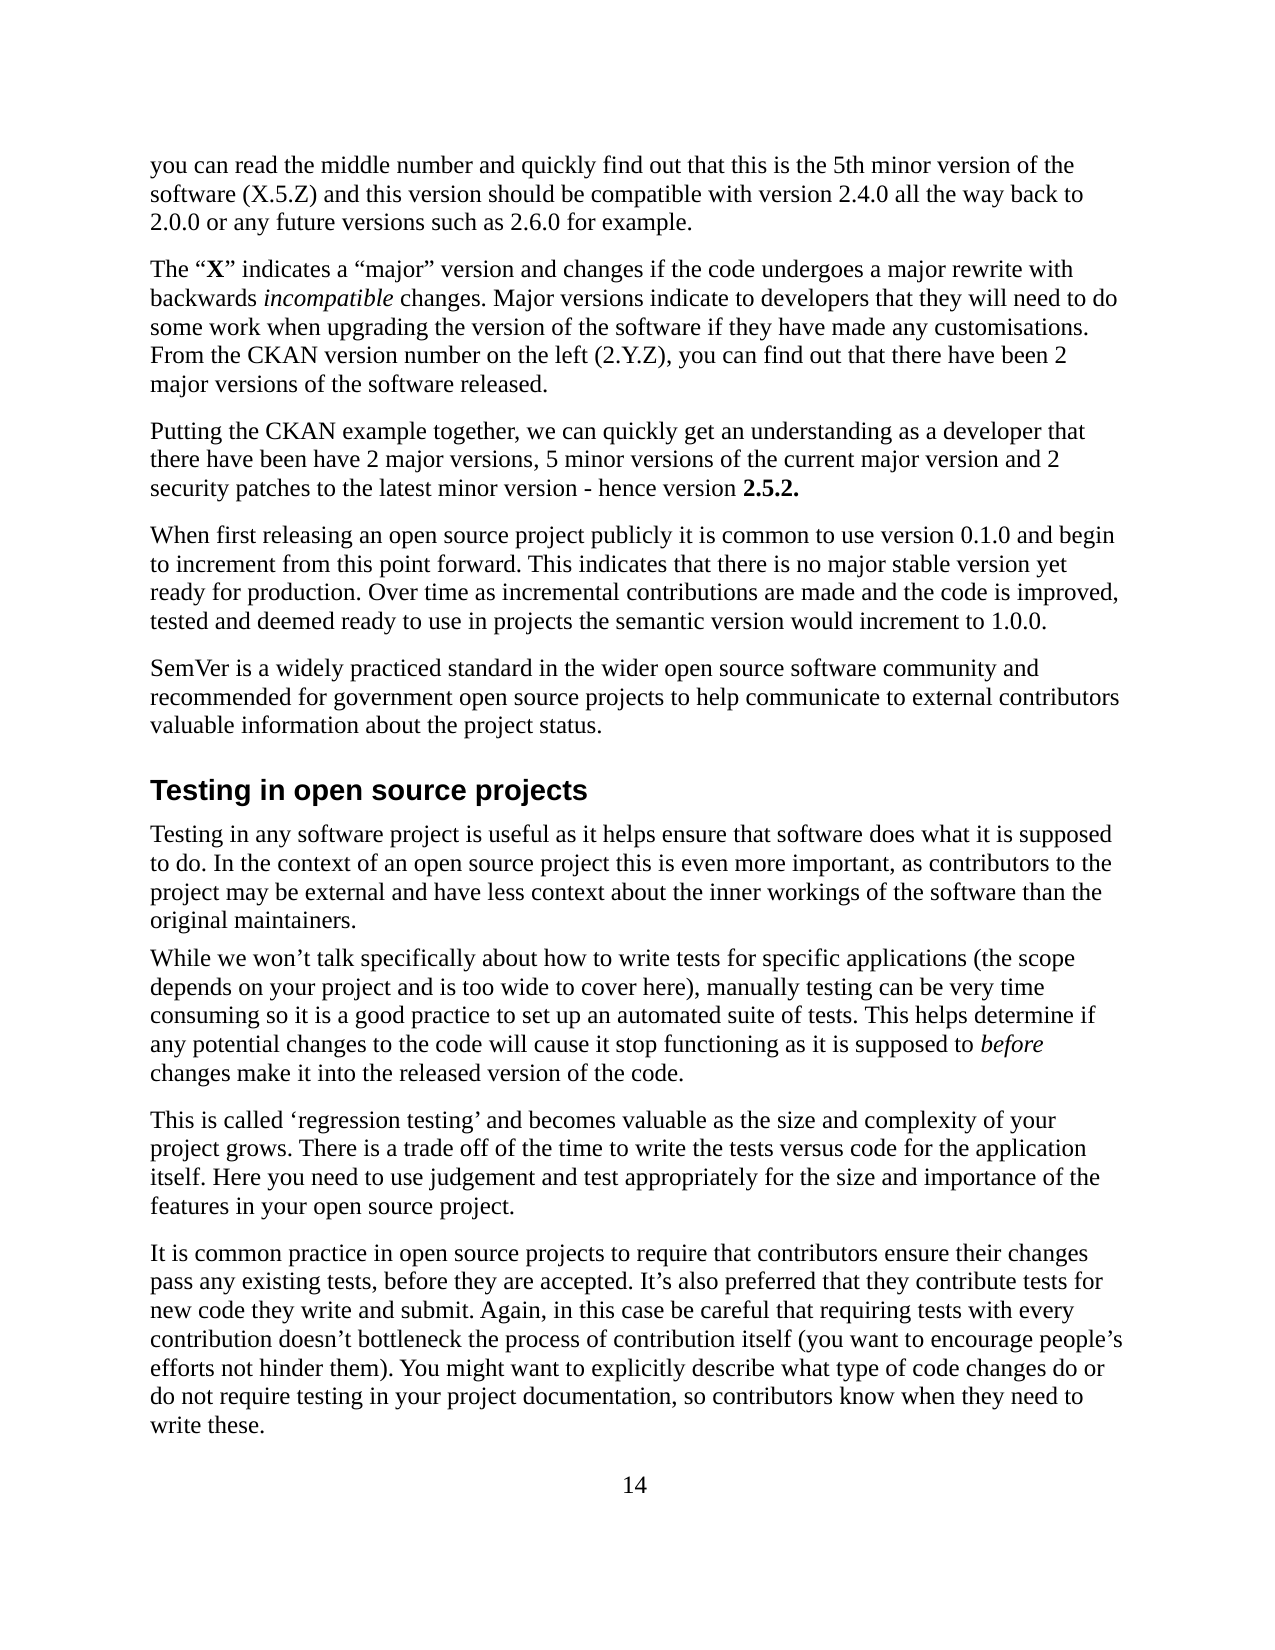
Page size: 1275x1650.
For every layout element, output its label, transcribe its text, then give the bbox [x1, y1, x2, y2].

text SemVer is a widely practiced standard in the wider open source software community and recommended for government open source projects to help communicate to external contributors valuable information about the project status. [150, 653, 1125, 739]
text Putting the CKAN example together, we can quickly get an understanding as a developer that there have been have 2 major versions, 5 minor versions of the current major version and 2 security patches to the latest minor version - hence version 2.5.2. [150, 416, 1125, 502]
text The “X” indicates a “major” version and changes if the code undergoes a major rewrite with backwards incompatible changes. Major versions indicate to developers that they will need to do some work when upgrading the version of the software if they have made any customisations. From the CKAN version number on the left (2.Y.Z), you can find out that there have been 2 major versions of the software released. [150, 254, 1125, 398]
text It is common practice in open source projects to require that contributors ensure their changes pass any existing tests, before they are accepted. It’s also preferred that they contribute tests for new code they write and submit. Again, in this case be careful that requiring tests with every contribution doesn’t bottleneck the process of contribution itself (you want to encourage people’s efforts not hinder them). You might want to explicitly describe what type of code changes do or do not require testing in your project documentation, so contributors know when they need to write these. [150, 1238, 1125, 1439]
text you can read the middle number and quickly find out that this is the 5th minor version of the software (X.5.Z) and this version should be compatible with version 2.4.0 all the way back to 2.0.0 or any future versions such as 2.6.0 for example. [150, 150, 1125, 236]
text This is called ‘regression testing’ and becomes valuable as the size and complexity of your project grows. There is a trade off of the time to write the tests versus code for the application itself. Here you need to use judgement and test appropriately for the size and importance of the features in your open source project. [150, 1105, 1125, 1220]
text Testing in any software project is useful as it helps ensure that software does what it is supposed to do. In the context of an open source project this is even more important, as contributors to the project may be external and have less context about the inner workings of the software than the original maintainers. [150, 819, 1125, 934]
text When first releasing an open source project publicly it is common to use version 0.1.0 and begin to increment from this point forward. This indicates that there is no major stable version yet ready for production. Over time as incremental contributions are made and the code is improved, tested and deemed ready to use in projects the semantic version would increment to 1.0.0. [150, 520, 1125, 635]
subtitle Testing in open source projects [150, 773, 1125, 807]
text While we won’t talk specifically about how to write tests for specific applications (the scope depends on your project and is too wide to cover here), manually testing can be very time consuming so it is a good practice to set up an automated suite of tests. This helps determine if any potential changes to the code will cause it stop functioning as it is supposed to before changes make it into the released version of the code. [150, 943, 1125, 1087]
